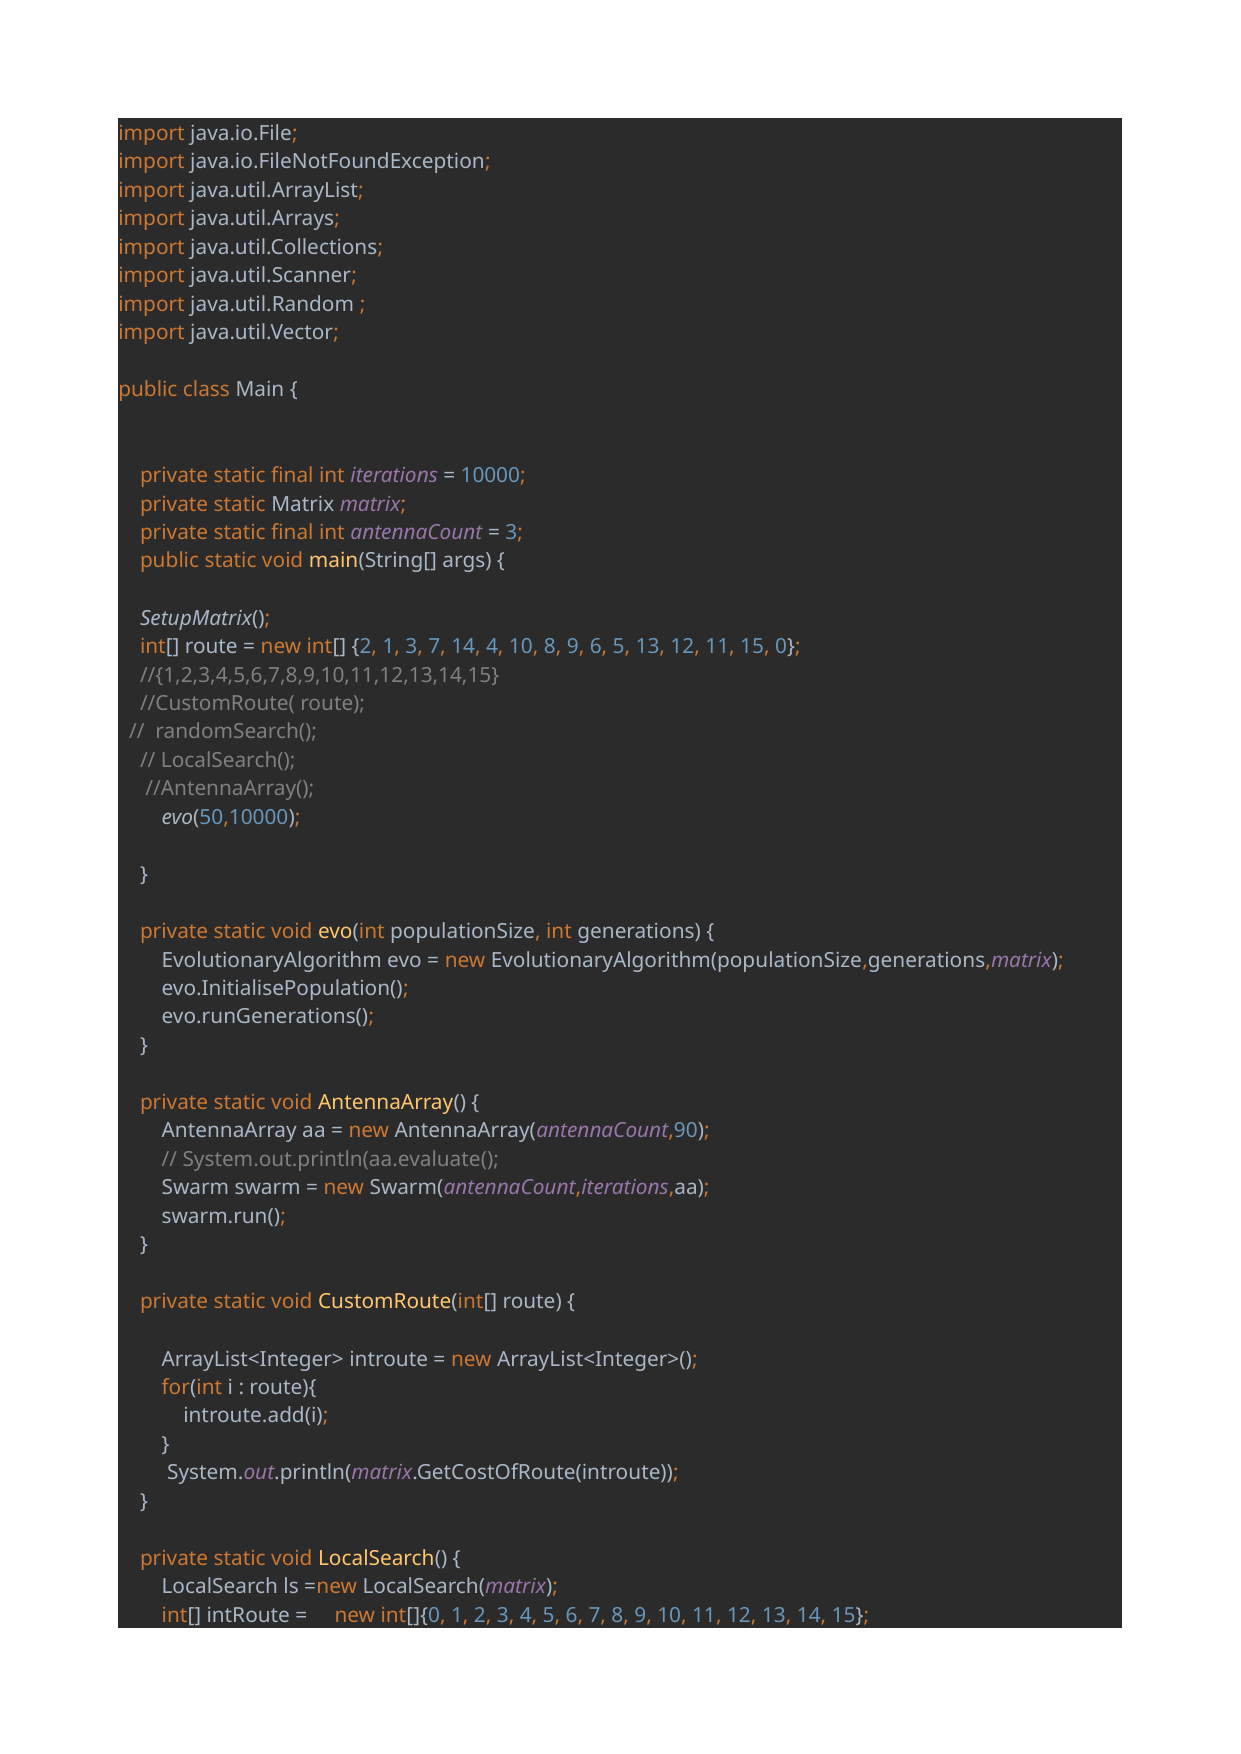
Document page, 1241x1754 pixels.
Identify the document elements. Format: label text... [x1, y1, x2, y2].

text import java.io.File; import java.io.FileNotFoundException; import java.util.ArrayList; import java.util.Arrays; import java.util.Collections; import java.util.Scanner; import java.util.Random ; import java.util.Vector; public class Main { private static final int iterations = 10000; private static Matrix matrix; private static final int antennaCount = 3; public static void main(String[] args) { SetupMatrix(); int[] route = new int[] {2, 1, 3, 7, 14, 4, 10, 8, 9, 6, 5, 13, 12, 11, 15, 0}; //{1,2,3,4,5,6,7,8,9,10,11,12,13,14,15} //CustomRoute( route); // randomSearch(); // LocalSearch(); //AntennaArray(); evo(50,10000); } private static void evo(int populationSize, int generations) { EvolutionaryAlgorithm evo = new EvolutionaryAlgorithm(populationSize,generations,matrix); evo.InitialisePopulation(); evo.runGenerations(); } private static void AntennaArray() { AntennaArray aa = new AntennaArray(antennaCount,90); // System.out.println(aa.evaluate(); Swarm swarm = new Swarm(antennaCount,iterations,aa); swarm.run(); } private static void CustomRoute(int[] route) { ArrayList<Integer> introute = new ArrayList<Integer>(); for(int i : route){ introute.add(i); } System.out.println(matrix.GetCostOfRoute(introute)); } private static void LocalSearch() { LocalSearch ls =new LocalSearch(matrix); int[] intRoute = new int[]{0, 1, 2, 3, 4, 5, 6, 7, 8, 9, 10, 11, 12, 13, 14, 15}; [118, 118, 1122, 1628]
